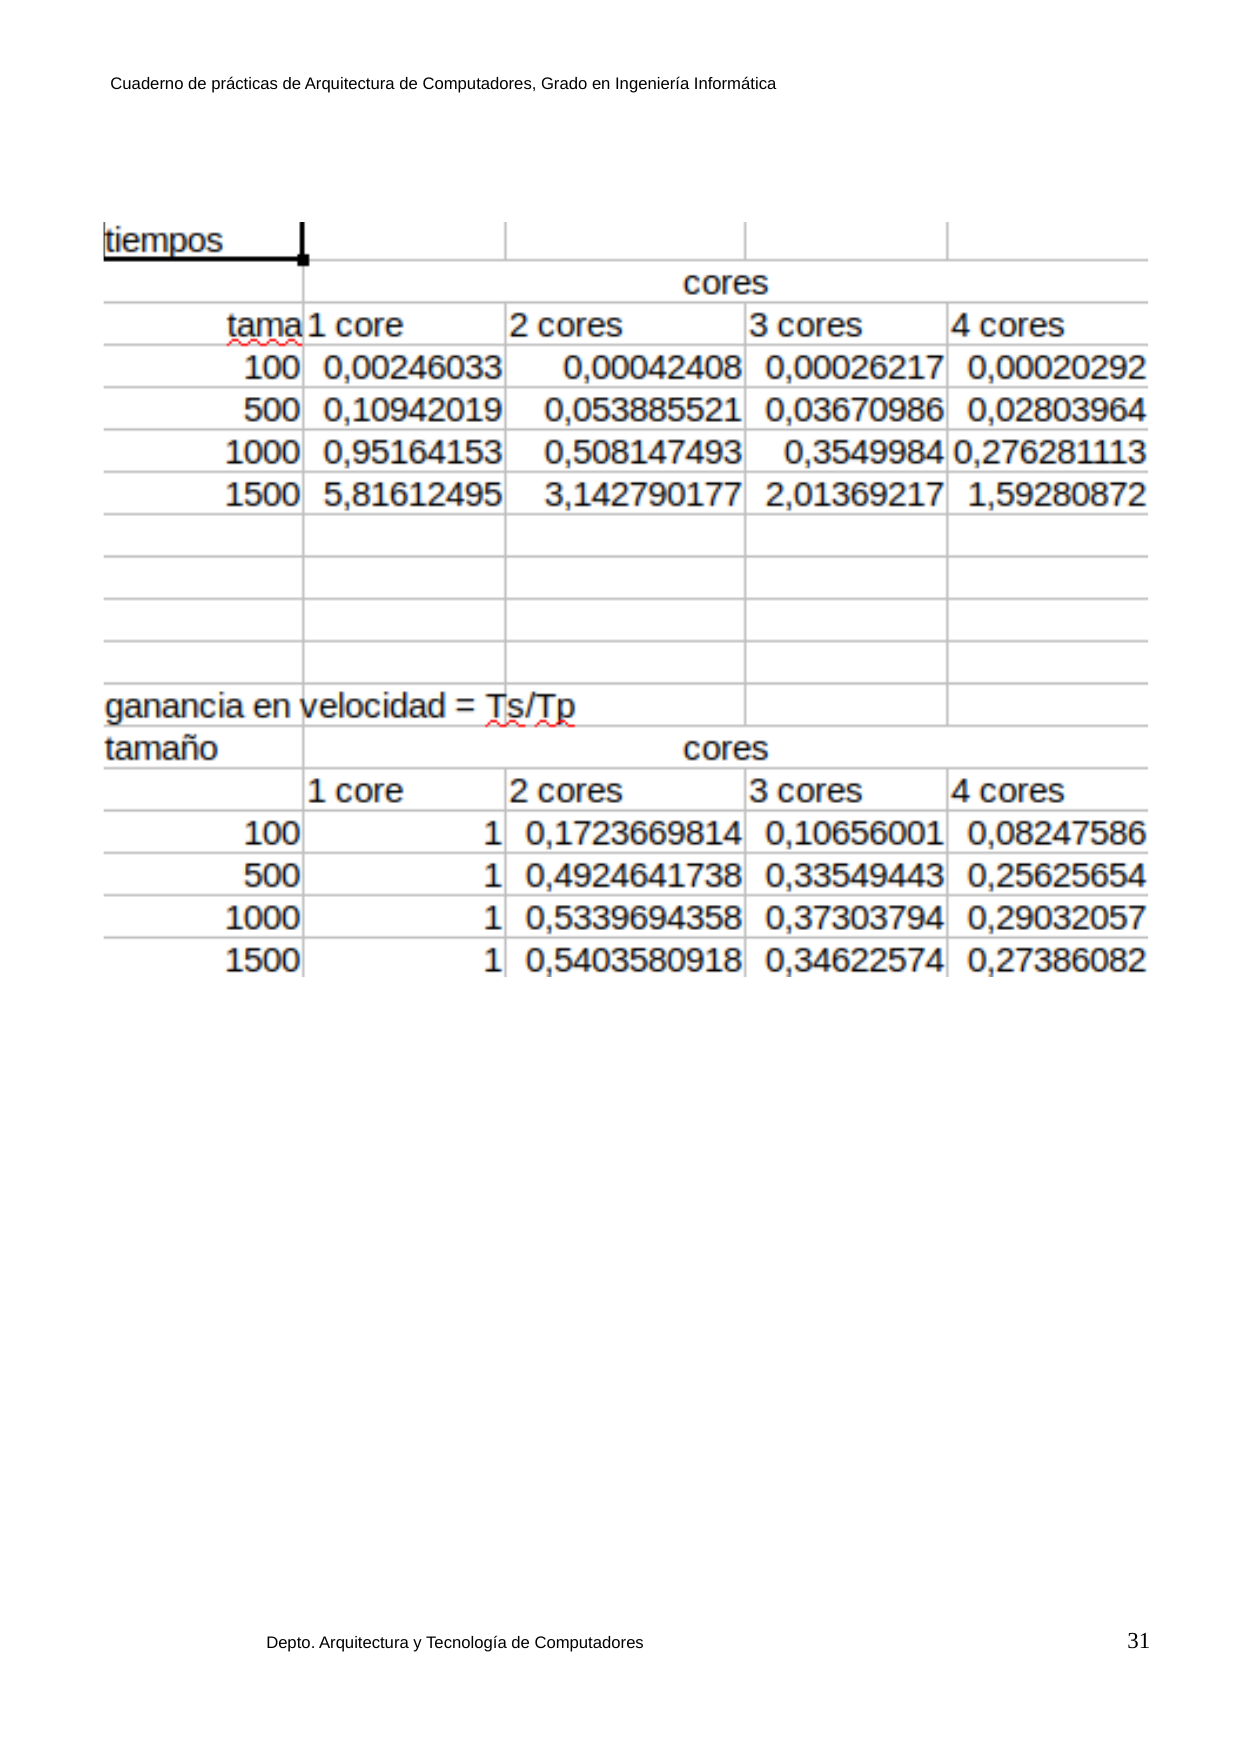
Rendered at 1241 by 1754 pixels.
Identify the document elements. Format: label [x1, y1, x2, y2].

picture [103, 222, 1149, 977]
